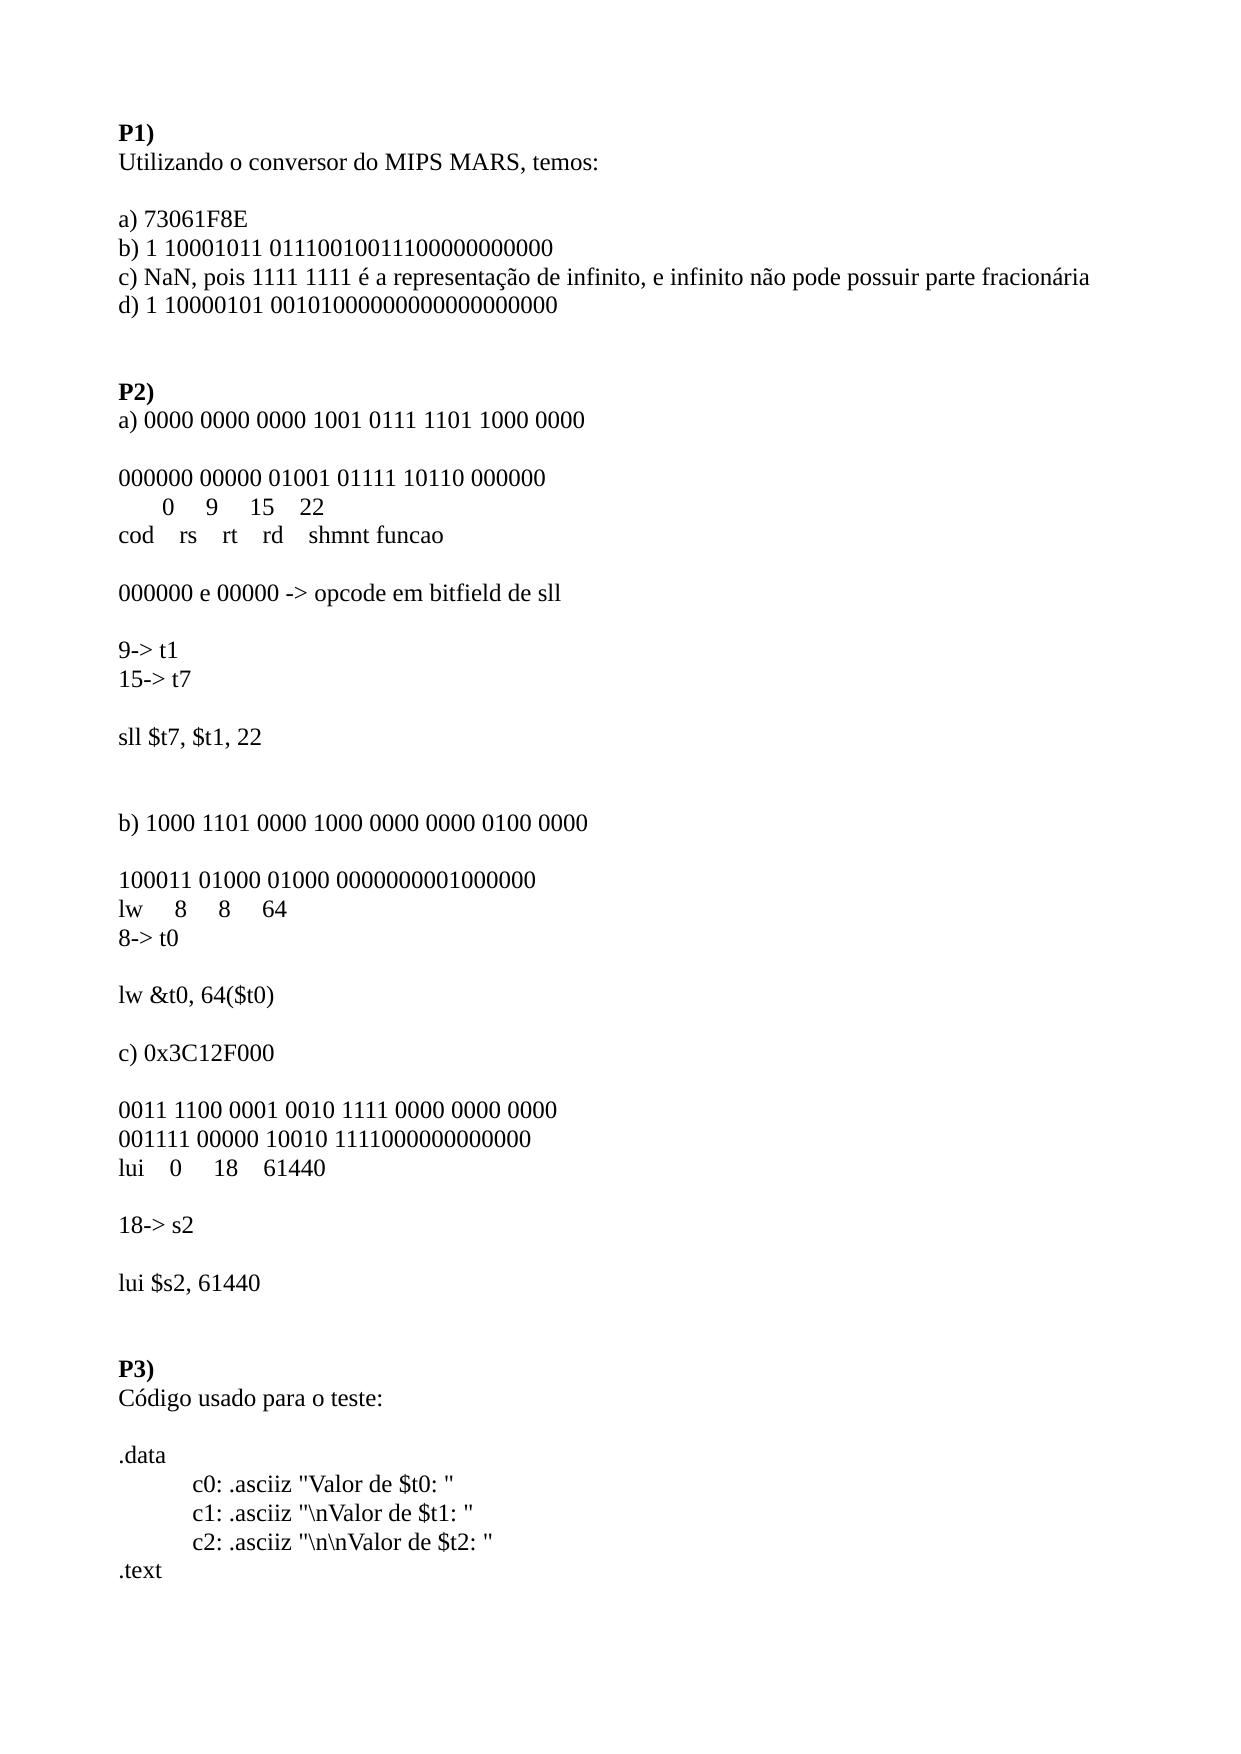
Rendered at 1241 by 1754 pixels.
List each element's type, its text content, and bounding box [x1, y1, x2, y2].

text c) 0x3C12F000 [118, 1038, 1122, 1067]
text a) 73061F8E [118, 204, 1122, 233]
text 18-> s2 [118, 1211, 1122, 1239]
text d) 1 10000101 00101000000000000000000 [118, 291, 1122, 319]
text c1: .asciiz "\nValor de $t1: " [118, 1498, 1122, 1527]
text a) 0000 0000 0000 1001 0111 1101 1000 0000 [118, 406, 1122, 434]
text .text [118, 1556, 1122, 1584]
text lui $s2, 61440 [118, 1268, 1122, 1297]
text 15-> t7 [118, 664, 1122, 693]
text Código usado para o teste: [118, 1383, 1122, 1412]
text sll $t7, $t1, 22 [118, 722, 1122, 751]
text c) NaN, pois 1111 1111 é a representação de infinito, e infinito não pode possuir parte fracionária [118, 262, 1122, 291]
text P2) [118, 377, 1122, 406]
text 9-> t1 [118, 636, 1122, 664]
text c0: .asciiz "Valor de $t0: " [118, 1469, 1122, 1498]
text P3) [118, 1354, 1122, 1383]
text c2: .asciiz "\n\nValor de $t2: " [118, 1527, 1122, 1556]
text 0 9 15 22 [118, 492, 1122, 521]
text b) 1 10001011 01110010011100000000000 [118, 233, 1122, 262]
text 0011 1100 0001 0010 1111 0000 0000 0000 [118, 1096, 1122, 1124]
text 000000 00000 01001 01111 10110 000000 [118, 463, 1122, 492]
text b) 1000 1101 0000 1000 0000 0000 0100 0000 [118, 808, 1122, 837]
text Utilizando o conversor do MIPS MARS, temos: [118, 147, 1122, 176]
text cod rs rt rd shmnt funcao [118, 521, 1122, 549]
text lui 0 18 61440 [118, 1153, 1122, 1182]
text 000000 e 00000 -> opcode em bitfield de sll [118, 578, 1122, 607]
text 8-> t0 [118, 923, 1122, 952]
text lw &t0, 64($t0) [118, 981, 1122, 1009]
text .data [118, 1441, 1122, 1469]
text 001111 00000 10010 1111000000000000 [118, 1124, 1122, 1153]
text P1) [118, 118, 1122, 147]
text 100011 01000 01000 0000000001000000 [118, 866, 1122, 894]
text lw 8 8 64 [118, 894, 1122, 923]
